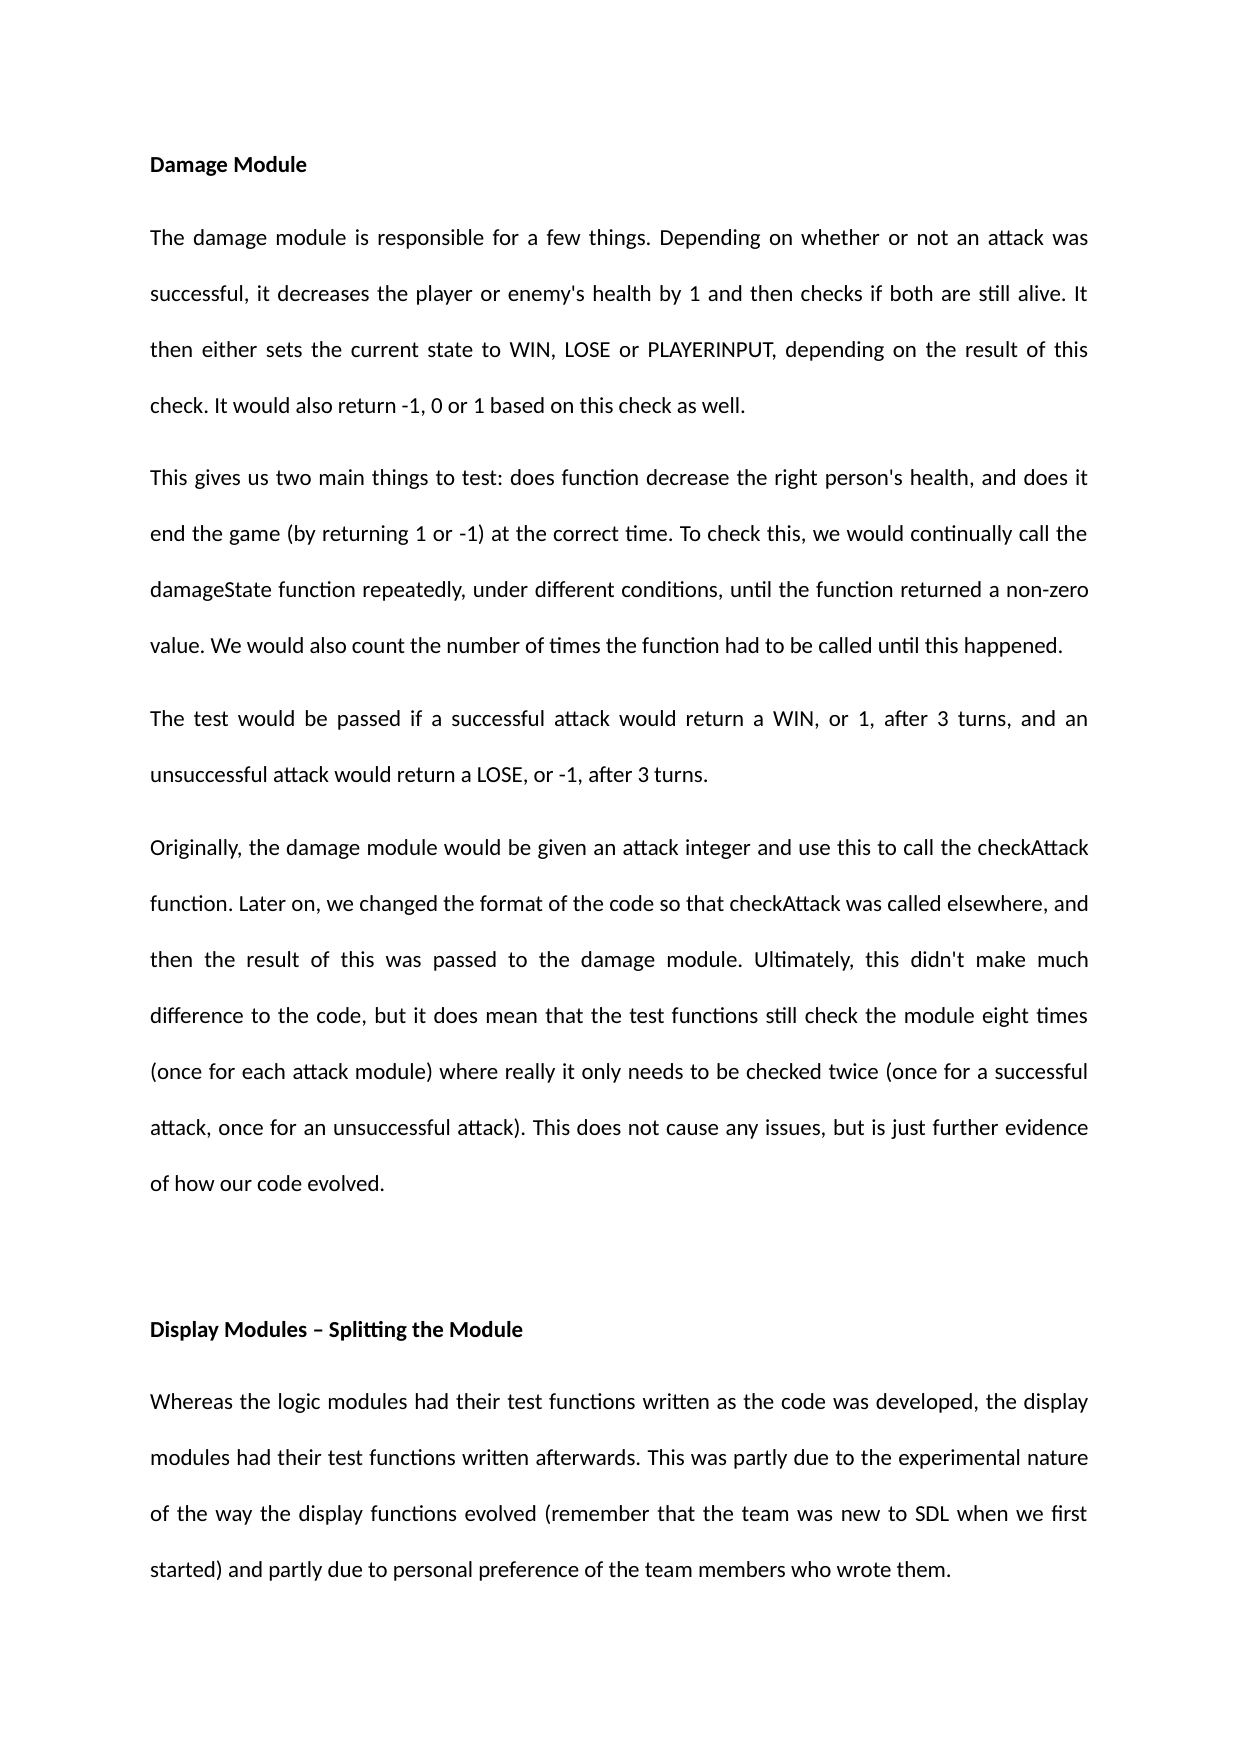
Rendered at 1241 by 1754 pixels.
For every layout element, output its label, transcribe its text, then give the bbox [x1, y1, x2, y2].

text Display Modules – Splitting the Module [150, 1315, 1090, 1343]
text The damage module is responsible for a few things. Depending on whether or not an attack was successful, it decreases the player or enemy's health by 1 and then checks if both are still alive. It then either sets the current state to WIN, LOSE or PLAYERINPUT, depending on the result of this check. It would also return -1, 0 or 1 based on this check as well. [150, 223, 1090, 419]
text Damage Module [150, 150, 1090, 178]
text Originally, the damage module would be given an attack integer and use this to call the checkAttack function. Later on, we changed the format of the code so that checkAttack was called elsewhere, and then the result of this was passed to the damage module. Ultimately, this didn't make much difference to the code, but it does mean that the test functions still check the module eight times (once for each attack module) where really it only needs to be checked twice (once for a successful attack, once for an unsuccessful attack). This does not cause any issues, but is just further evidence of how our code evolved. [150, 833, 1090, 1197]
text Whereas the logic modules had their test functions written as the code was developed, the display modules had their test functions written afterwards. This was partly due to the experimental nature of the way the display functions evolved (remember that the team was new to SDL when we first started) and partly due to personal preference of the team members who wrote them. [150, 1387, 1090, 1584]
text The test would be passed if a successful attack would return a WIN, or 1, after 3 turns, and an unsuccessful attack would return a LOSE, or -1, after 3 turns. [150, 704, 1090, 788]
text This gives us two main things to test: does function decrease the right person's health, and does it end the game (by returning 1 or -1) at the correct time. To check this, we would continually call the damageState function repeatedly, under different conditions, until the function returned a non-zero value. We would also count the number of times the function had to be called until this happened. [150, 463, 1090, 660]
